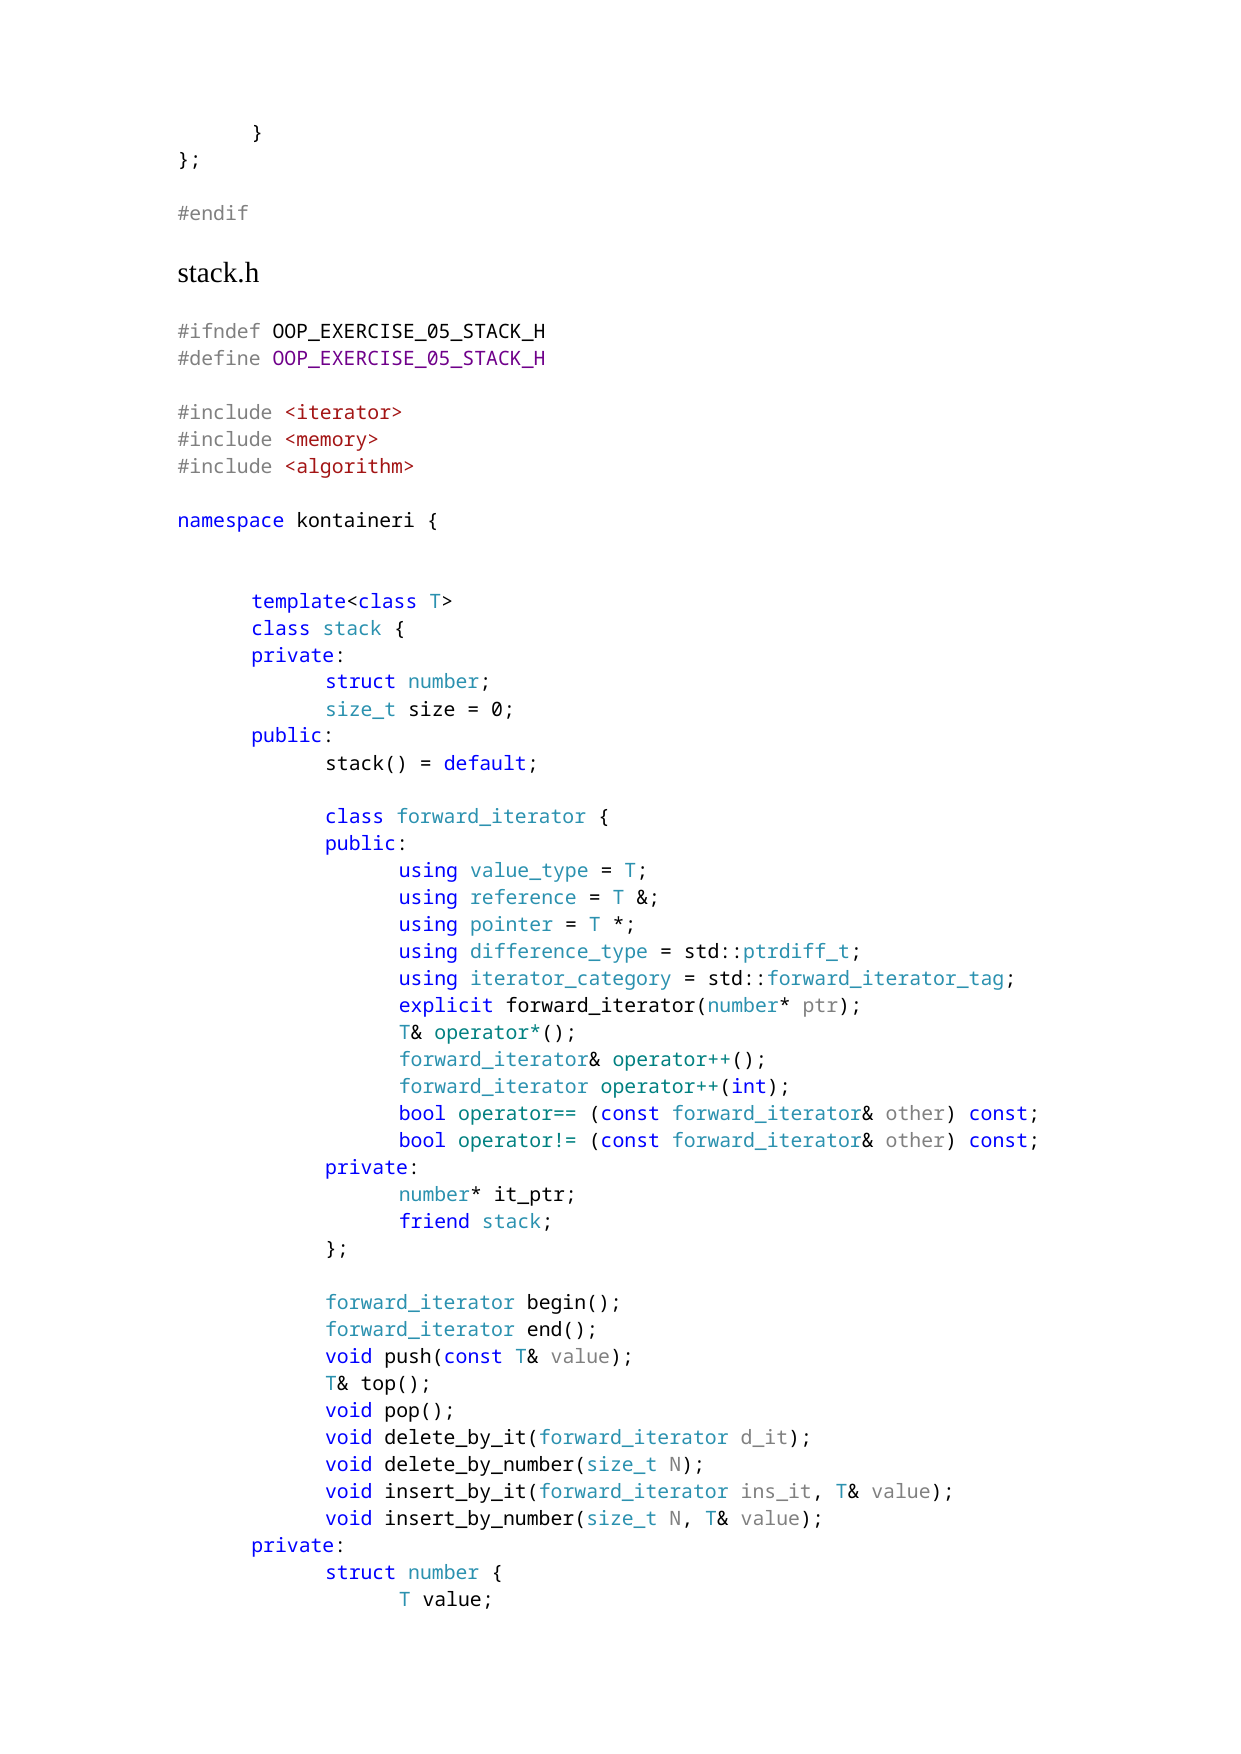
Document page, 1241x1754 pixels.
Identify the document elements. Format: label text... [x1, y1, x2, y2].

text bool operator!= (const forward_iterator& other) const; [177, 1126, 1152, 1153]
text explicit forward_iterator(number* ptr); [177, 992, 1152, 1018]
text #endif [177, 199, 1152, 226]
text using pointer = T *; [177, 911, 1152, 938]
text struct number { [177, 1558, 1152, 1585]
text void push(const T& value); [177, 1342, 1152, 1369]
text using iterator_category = std::forward_iterator_tag; [177, 964, 1152, 992]
text size_t size = 0; [177, 695, 1152, 722]
text private: [177, 641, 1152, 668]
text stack() = default; [177, 749, 1152, 776]
text public: [177, 830, 1152, 857]
text void insert_by_it(forward_iterator ins_it, T& value); [177, 1477, 1152, 1504]
text struct number; [177, 668, 1152, 695]
text forward_iterator begin(); [177, 1288, 1152, 1315]
text class stack { [177, 614, 1152, 641]
text }; [177, 1234, 1152, 1261]
text template<class T> [177, 587, 1152, 614]
text number* it_ptr; [177, 1180, 1152, 1207]
text } [177, 118, 1152, 145]
text #define OOP_EXERCISE_05_STACK_H [177, 344, 1152, 371]
text friend stack; [177, 1207, 1152, 1234]
text void pop(); [177, 1396, 1152, 1423]
text #include <memory> [177, 425, 1152, 452]
text private: [177, 1153, 1152, 1180]
text #ifndef OOP_EXERCISE_05_STACK_H [177, 317, 1152, 344]
text using value_type = T; [177, 857, 1152, 884]
text #include <iterator> [177, 398, 1152, 425]
text private: [177, 1531, 1152, 1558]
text forward_iterator& operator++(); [177, 1046, 1152, 1072]
text void delete_by_it(forward_iterator d_it); [177, 1423, 1152, 1450]
text stack.h [177, 255, 1152, 288]
text using reference = T &; [177, 884, 1152, 911]
text void insert_by_number(size_t N, T& value); [177, 1504, 1152, 1531]
text }; [177, 145, 1152, 172]
text T& top(); [177, 1369, 1152, 1396]
text #include <algorithm> [177, 452, 1152, 479]
text using difference_type = std::ptrdiff_t; [177, 938, 1152, 964]
text forward_iterator operator++(int); [177, 1072, 1152, 1099]
text T value; [177, 1585, 1152, 1612]
text void delete_by_number(size_t N); [177, 1450, 1152, 1477]
text bool operator== (const forward_iterator& other) const; [177, 1099, 1152, 1126]
text T& operator*(); [177, 1018, 1152, 1046]
text forward_iterator end(); [177, 1315, 1152, 1342]
text public: [177, 722, 1152, 749]
text namespace kontaineri { [177, 506, 1152, 533]
text class forward_iterator { [177, 803, 1152, 830]
